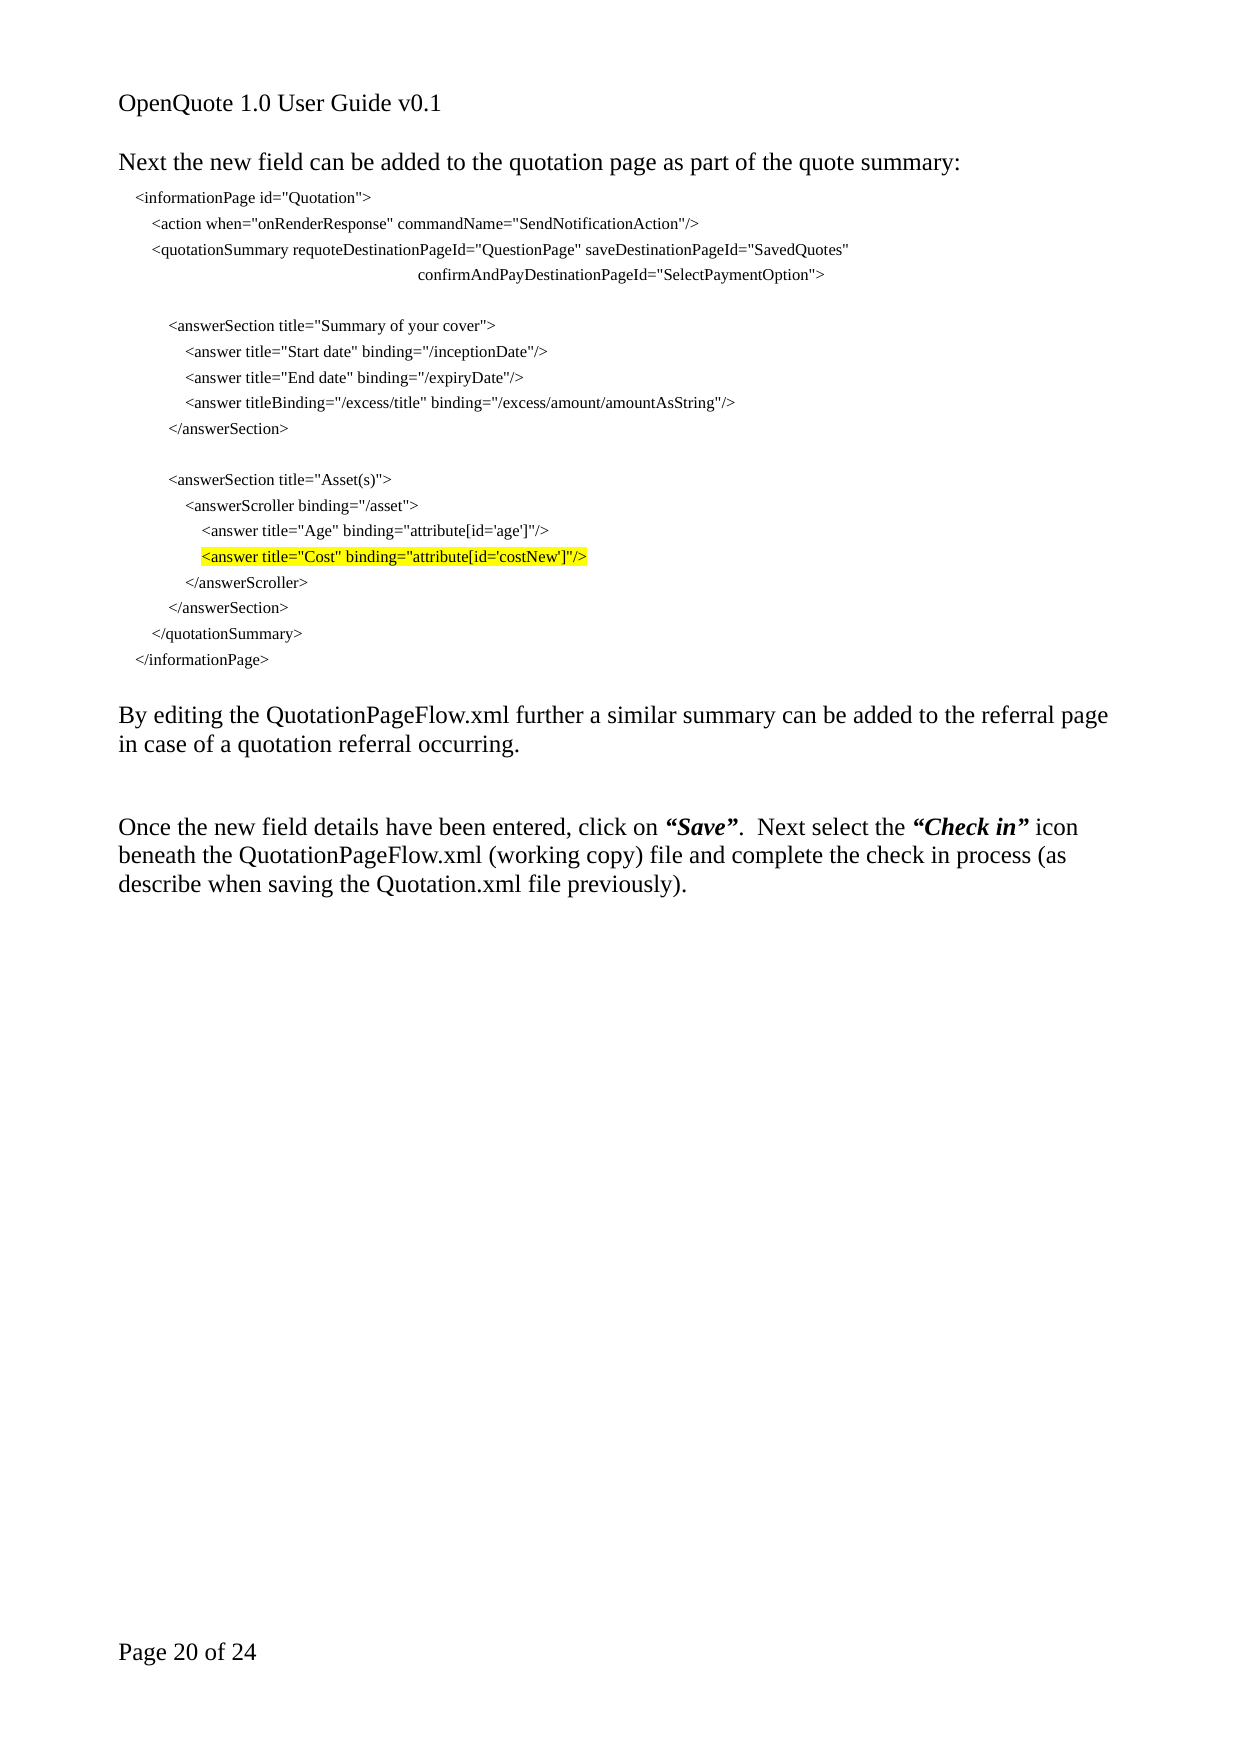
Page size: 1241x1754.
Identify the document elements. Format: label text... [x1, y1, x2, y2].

text </answerSection> [118, 598, 1122, 617]
text <answer titleBinding="/excess/title" binding="/excess/amount/amountAsString"/> [118, 393, 1122, 412]
text <answer title="Start date" binding="/inceptionDate"/> [118, 342, 1122, 361]
text <answer title="Age" binding="attribute[id='age']"/> [118, 521, 1122, 540]
text Once the new field details have been entered, click on “Save”. Next select the “Check in” icon beneath the QuotationPageFlow.xml (working copy) file and complete the check in process (as describe when saving the Quotation.xml file previously). [118, 812, 1122, 898]
text </informationPage> [118, 649, 1122, 668]
text <answerSection title="Summary of your cover"> [118, 316, 1122, 335]
text </answerSection> [118, 419, 1122, 438]
text <answerSection title="Asset(s)"> [118, 470, 1122, 489]
text </answerScroller> [118, 572, 1122, 592]
text </quotationSummary> [118, 624, 1122, 643]
text <answerScroller binding="/asset"> [118, 496, 1122, 515]
text <informationPage id="Quotation"> [118, 188, 1122, 207]
text By editing the QuotationPageFlow.xml further a similar summary can be added to the referral page in case of a quotation referral occurring. [118, 701, 1122, 758]
text Next the new field can be added to the quotation page as part of the quote summary: [118, 147, 1122, 176]
text <quotationSummary requoteDestinationPageId="QuestionPage" saveDestinationPageId="SavedQuotes" [118, 239, 1122, 258]
text <answer title="End date" binding="/expiryDate"/> [118, 367, 1122, 387]
text confirmAndPayDestinationPageId="SelectPaymentOption"> [118, 265, 1122, 284]
text <answer title="Cost" binding="attribute[id='costNew']"/> [118, 547, 1122, 566]
text <action when="onRenderResponse" commandName="SendNotificationAction"/> [118, 214, 1122, 233]
